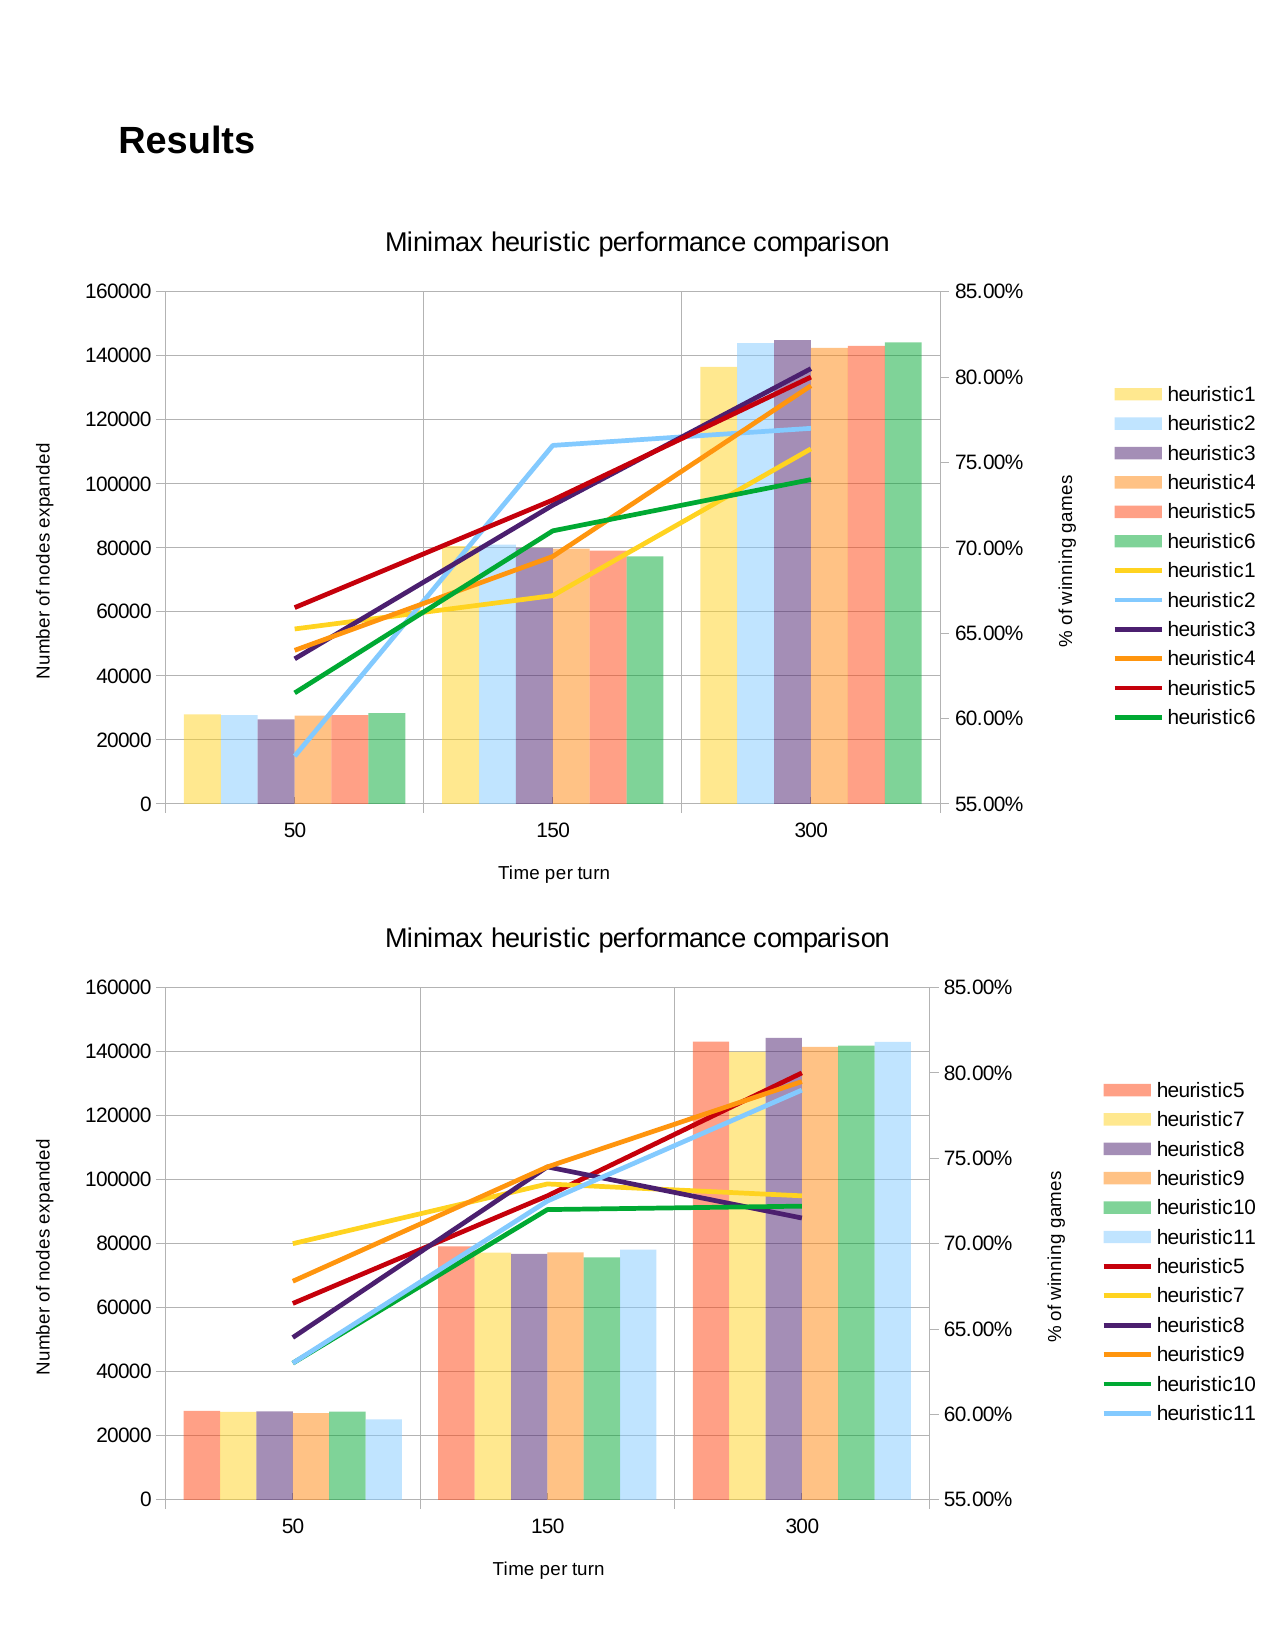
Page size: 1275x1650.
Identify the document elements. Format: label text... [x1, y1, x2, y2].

subtitle Results [118, 118, 1157, 162]
